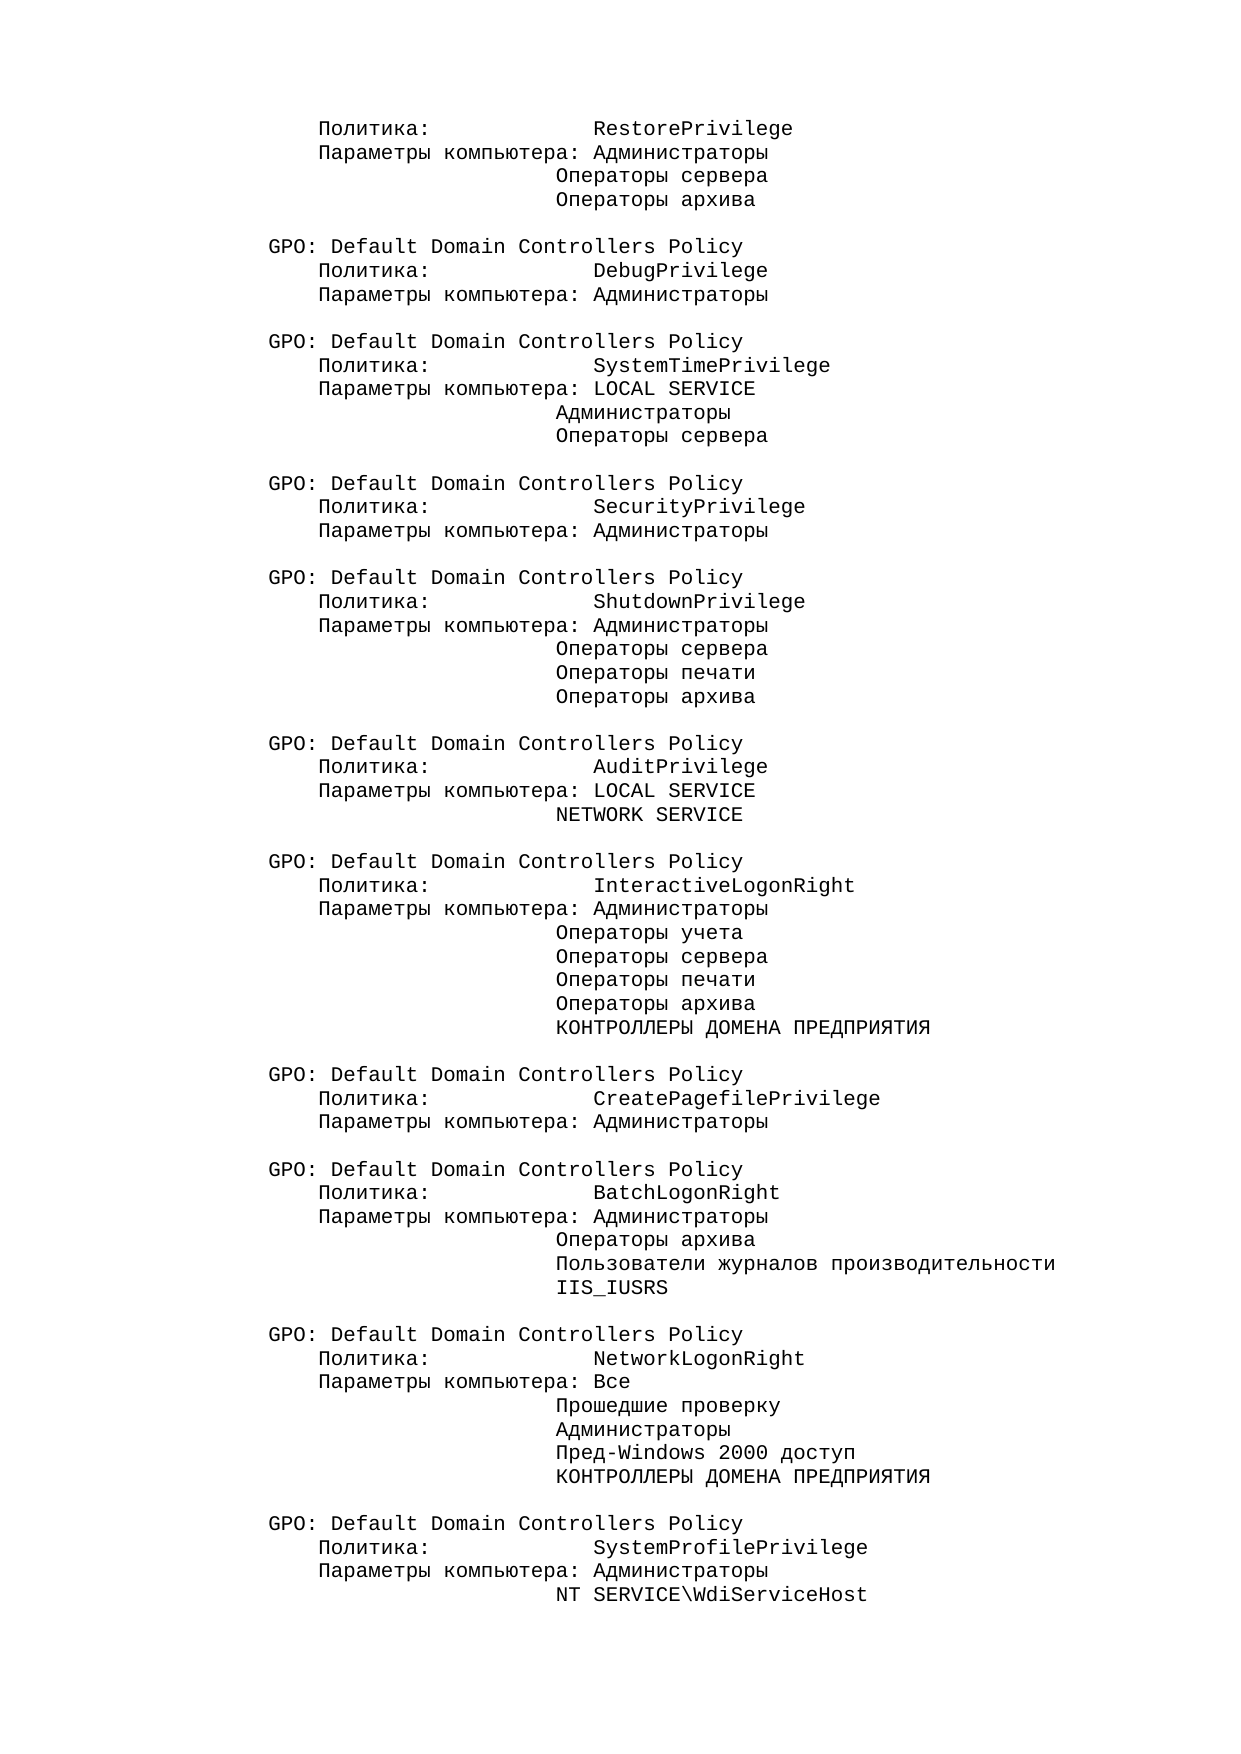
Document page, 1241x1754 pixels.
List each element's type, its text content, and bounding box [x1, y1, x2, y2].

text Параметры компьютера: Администраторы [118, 1561, 1122, 1584]
text Операторы сервера [118, 638, 1122, 662]
text Операторы сервера [118, 426, 1122, 449]
text Операторы архива [118, 686, 1122, 709]
text GPO: Default Domain Controllers Policy [118, 331, 1122, 354]
text Параметры компьютера: Администраторы [118, 1206, 1122, 1229]
text Параметры компьютера: Администраторы [118, 898, 1122, 922]
text Политика: ShutdownPrivilege [118, 591, 1122, 615]
text GPO: Default Domain Controllers Policy [118, 473, 1122, 496]
text Параметры компьютера: Администраторы [118, 1111, 1122, 1135]
text GPO: Default Domain Controllers Policy [118, 1324, 1122, 1348]
text GPO: Default Domain Controllers Policy [118, 236, 1122, 260]
text Параметры компьютера: LOCAL SERVICE [118, 378, 1122, 402]
text Политика: RestorePrivilege [118, 118, 1122, 142]
text КОНТРОЛЛЕРЫ ДОМЕНА ПРЕДПРИЯТИЯ [118, 1017, 1122, 1040]
text Параметры компьютера: LOCAL SERVICE [118, 780, 1122, 804]
text Политика: AuditPrivilege [118, 757, 1122, 780]
text Политика: InteractiveLogonRight [118, 875, 1122, 898]
text Параметры компьютера: Администраторы [118, 615, 1122, 638]
text IIS_IUSRS [118, 1277, 1122, 1300]
text Параметры компьютера: Все [118, 1371, 1122, 1395]
text Операторы сервера [118, 165, 1122, 189]
text Политика: DebugPrivilege [118, 260, 1122, 284]
text Политика: SystemProfilePrivilege [118, 1537, 1122, 1561]
text GPO: Default Domain Controllers Policy [118, 733, 1122, 757]
text Операторы сервера [118, 946, 1122, 969]
text Операторы учета [118, 922, 1122, 946]
text Операторы архива [118, 189, 1122, 213]
text Операторы печати [118, 662, 1122, 686]
text Пред-Windows 2000 доступ [118, 1442, 1122, 1466]
text Политика: NetworkLogonRight [118, 1348, 1122, 1371]
text Параметры компьютера: Администраторы [118, 284, 1122, 307]
text Политика: SecurityPrivilege [118, 496, 1122, 520]
text Администраторы [118, 402, 1122, 426]
text Политика: CreatePagefilePrivilege [118, 1088, 1122, 1111]
text NETWORK SERVICE [118, 804, 1122, 827]
text NT SERVICE\WdiServiceHost [118, 1584, 1122, 1608]
text GPO: Default Domain Controllers Policy [118, 1513, 1122, 1537]
text GPO: Default Domain Controllers Policy [118, 567, 1122, 591]
text Политика: BatchLogonRight [118, 1182, 1122, 1206]
text GPO: Default Domain Controllers Policy [118, 1158, 1122, 1182]
text Политика: SystemTimePrivilege [118, 354, 1122, 378]
text GPO: Default Domain Controllers Policy [118, 851, 1122, 875]
text Операторы архива [118, 1229, 1122, 1253]
text GPO: Default Domain Controllers Policy [118, 1064, 1122, 1088]
text Операторы архива [118, 993, 1122, 1017]
text Прошедшие проверку [118, 1395, 1122, 1419]
text Параметры компьютера: Администраторы [118, 520, 1122, 544]
text Операторы печати [118, 969, 1122, 993]
text Пользователи журналов производительности [118, 1253, 1122, 1277]
text Параметры компьютера: Администраторы [118, 142, 1122, 165]
text КОНТРОЛЛЕРЫ ДОМЕНА ПРЕДПРИЯТИЯ [118, 1466, 1122, 1489]
text Администраторы [118, 1419, 1122, 1442]
